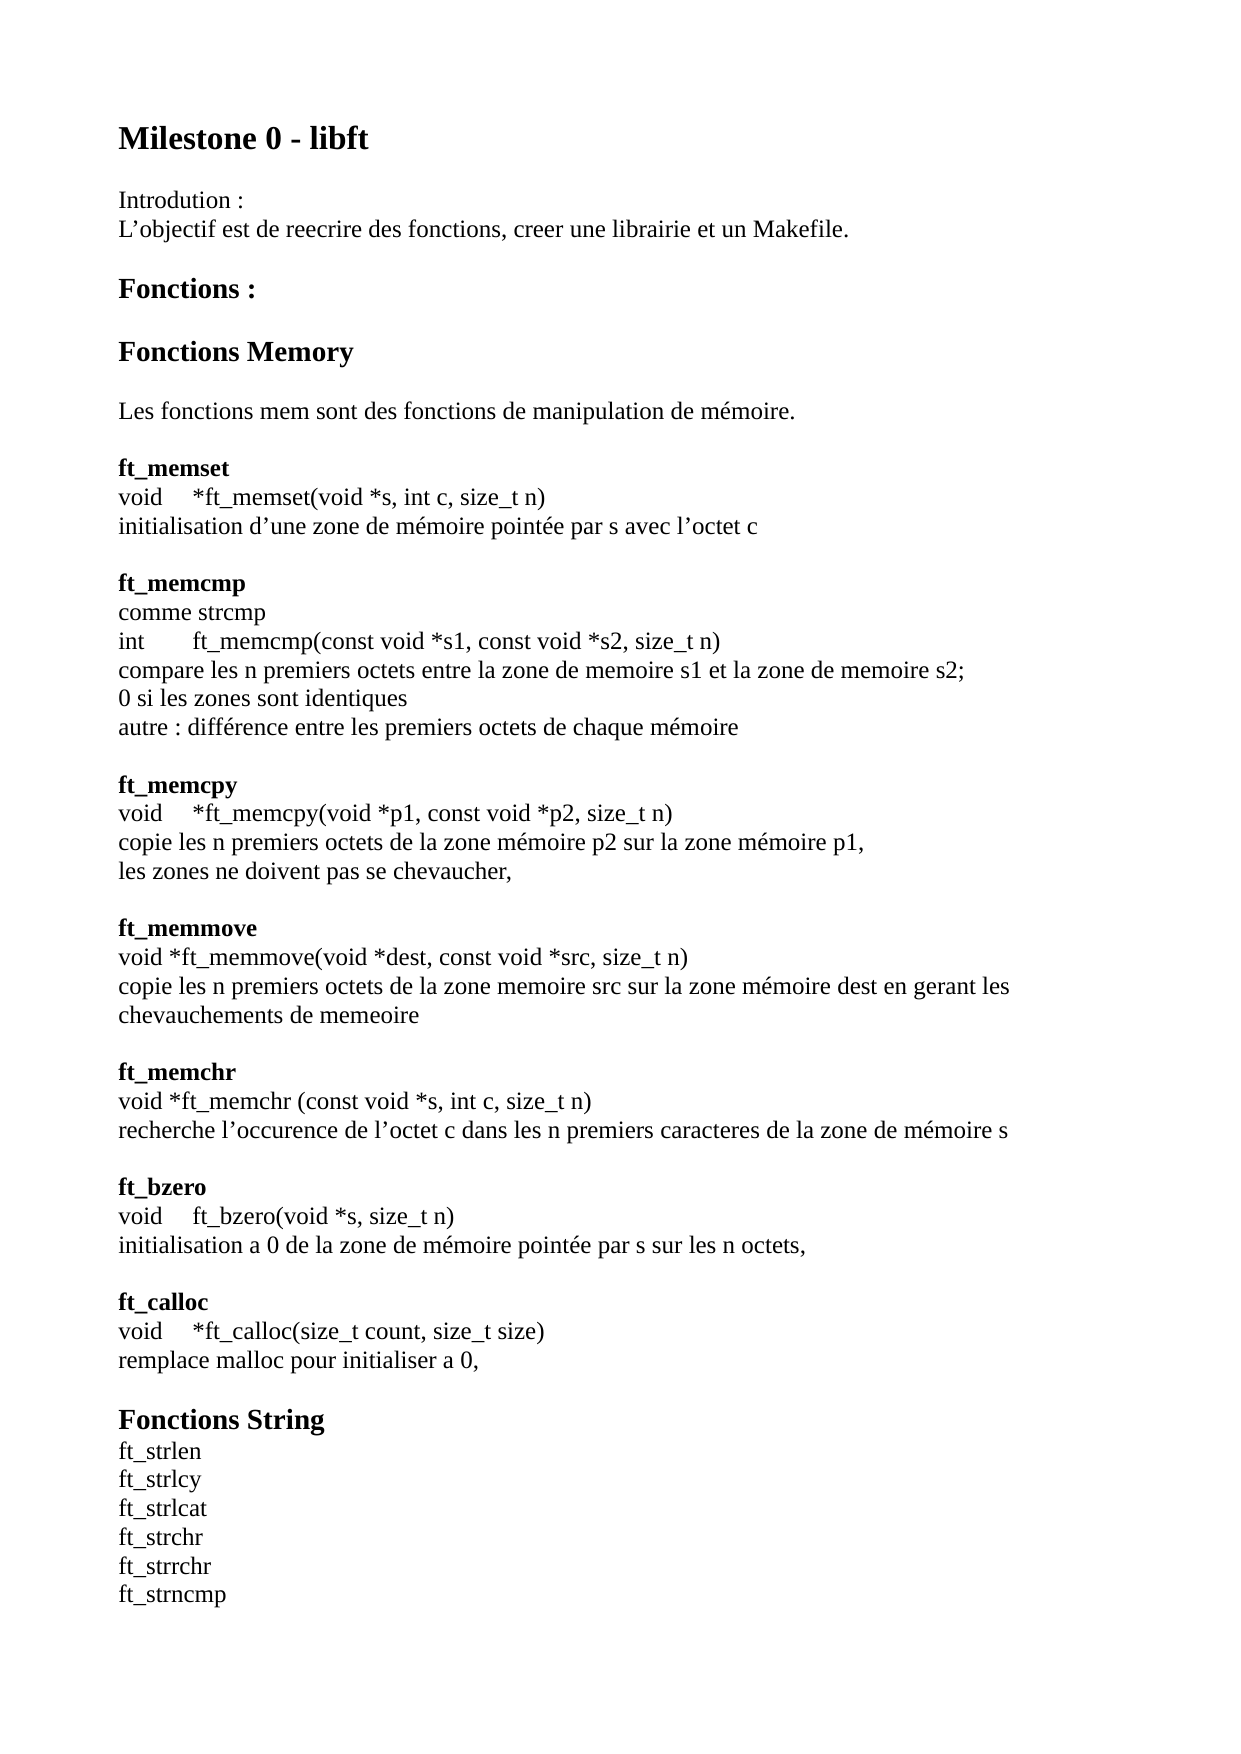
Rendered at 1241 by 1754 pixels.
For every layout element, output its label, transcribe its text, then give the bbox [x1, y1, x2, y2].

text L’objectif est de reecrire des fonctions, creer une librairie et un Makefile. [118, 214, 1122, 243]
text ft_memchr [118, 1057, 1122, 1086]
text ft_strncmp [118, 1579, 1122, 1608]
text Fonctions Memory [118, 334, 1122, 367]
text Introdution : [118, 185, 1122, 214]
text void ft_bzero(void *s, size_t n) [118, 1201, 1122, 1230]
text Les fonctions mem sont des fonctions de manipulation de mémoire. [118, 396, 1122, 425]
text remplace malloc pour initialiser a 0, [118, 1345, 1122, 1373]
text void *ft_calloc(size_t count, size_t size) [118, 1316, 1122, 1345]
text comme strcmp [118, 597, 1122, 626]
text ft_strchr [118, 1522, 1122, 1551]
text ft_memcpy [118, 770, 1122, 798]
text initialisation d’une zone de mémoire pointée par s avec l’octet c [118, 511, 1122, 540]
text void *ft_memcpy(void *p1, const void *p2, size_t n) [118, 798, 1122, 827]
text int ft_memcmp(const void *s1, const void *s2, size_t n) [118, 626, 1122, 655]
text ft_calloc [118, 1287, 1122, 1316]
text ft_strlcy [118, 1464, 1122, 1493]
text ft_strlen [118, 1436, 1122, 1464]
text Milestone 0 - libft [118, 118, 1122, 156]
text ft_memset [118, 453, 1122, 482]
text void *ft_memset(void *s, int c, size_t n) [118, 482, 1122, 511]
text ft_strrchr [118, 1551, 1122, 1579]
text autre : différence entre les premiers octets de chaque mémoire [118, 712, 1122, 741]
text copie les n premiers octets de la zone memoire src sur la zone mémoire dest en gerant les chevauchements de memeoire [118, 971, 1122, 1028]
text void *ft_memchr (const void *s, int c, size_t n) [118, 1086, 1122, 1115]
text compare les n premiers octets entre la zone de memoire s1 et la zone de memoire s2; [118, 655, 1122, 683]
text initialisation a 0 de la zone de mémoire pointée par s sur les n octets, [118, 1230, 1122, 1258]
text ft_bzero [118, 1172, 1122, 1201]
text ft_strlcat [118, 1493, 1122, 1522]
text les zones ne doivent pas se chevaucher, [118, 856, 1122, 885]
text 0 si les zones sont identiques [118, 683, 1122, 712]
text Fonctions String [118, 1402, 1122, 1436]
text copie les n premiers octets de la zone mémoire p2 sur la zone mémoire p1, [118, 827, 1122, 856]
text ft_memcmp [118, 568, 1122, 597]
text ft_memmove [118, 913, 1122, 942]
text void *ft_memmove(void *dest, const void *src, size_t n) [118, 942, 1122, 971]
text recherche l’occurence de l’octet c dans les n premiers caracteres de la zone de mémoire s [118, 1115, 1122, 1143]
text Fonctions : [118, 271, 1122, 305]
